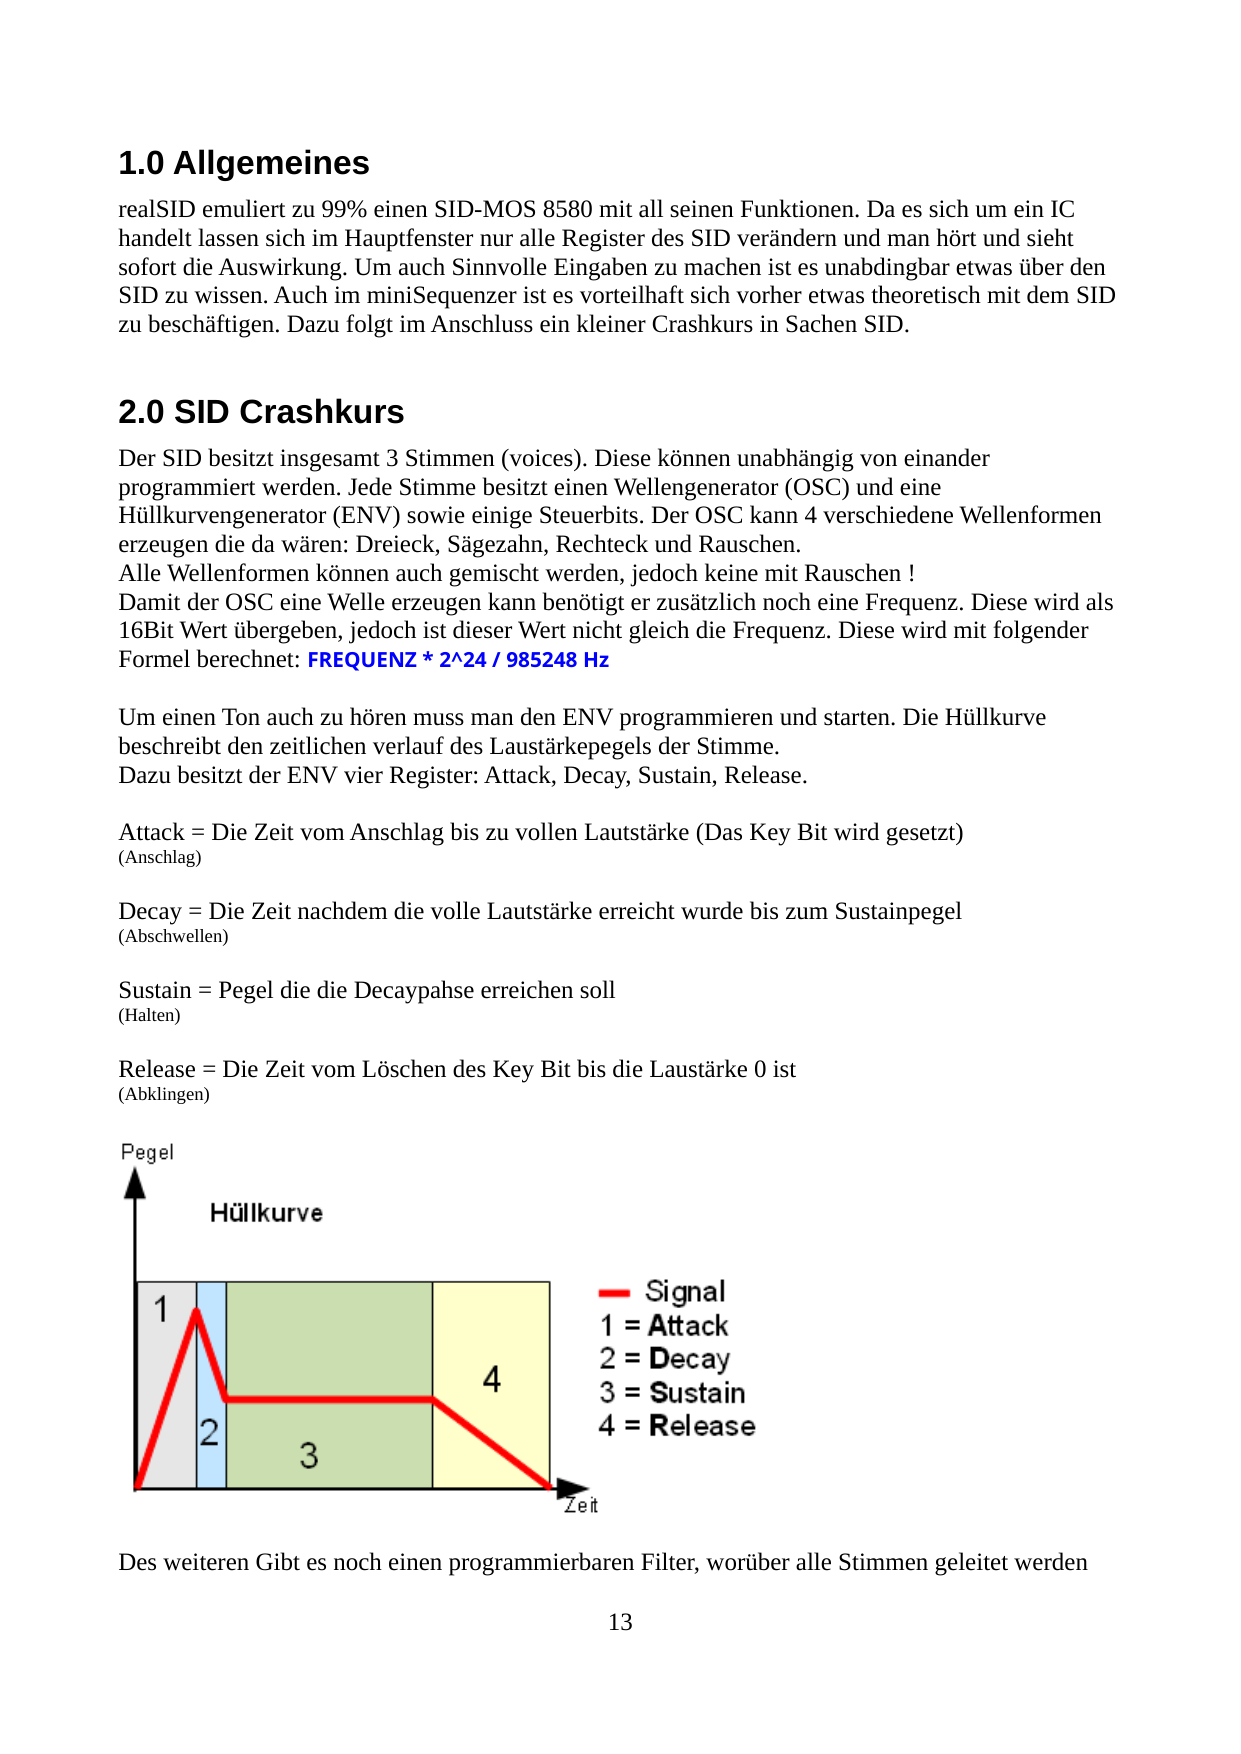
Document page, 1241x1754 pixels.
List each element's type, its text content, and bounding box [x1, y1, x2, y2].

subtitle 2.0 SID Crashkurs [118, 392, 1122, 430]
text Dazu besitzt der ENV vier Register: Attack, Decay, Sustain, Release. [118, 760, 1122, 789]
text (Halten) [118, 1004, 1122, 1026]
text Decay = Die Zeit nachdem die volle Lautstärke erreicht wurde bis zum Sustainpegel [118, 896, 1122, 925]
text Damit der OSC eine Welle erzeugen kann benötigt er zusätzlich noch eine Frequenz. Diese wird als [118, 587, 1122, 615]
text Release = Die Zeit vom Löschen des Key Bit bis die Laustärke 0 ist [118, 1054, 1122, 1083]
text Der SID besitzt insgesamt 3 Stimmen (voices). Diese können unabhängig von einander programmiert werden. Jede Stimme besitzt einen Wellengenerator (OSC) und eine Hüllkurvengenerator (ENV) sowie einige Steuerbits. Der OSC kann 4 verschiedene Wellenformen erzeugen die da wären: Dreieck, Sägezahn, Rechteck und Rauschen. [118, 443, 1122, 558]
text Des weiteren Gibt es noch einen programmierbaren Filter, worüber alle Stimmen geleitet werden [118, 1547, 1122, 1576]
text (Abklingen) [118, 1083, 1122, 1105]
text 16Bit Wert übergeben, jedoch ist dieser Wert nicht gleich die Frequenz. Diese wird mit folgender Formel berechnet: FREQUENZ * 2^24 / 985248 Hz [118, 615, 1122, 674]
text Alle Wellenformen können auch gemischt werden, jedoch keine mit Rauschen ! [118, 558, 1122, 587]
picture [118, 1133, 768, 1547]
text realSID emuliert zu 99% einen SID-MOS 8580 mit all seinen Funktionen. Da es sich um ein IC handelt lassen sich im Hauptfenster nur alle Register des SID verändern und man hört und sieht sofort die Auswirkung. Um auch Sinnvolle Eingaben zu machen ist es unabdingbar etwas über den SID zu wissen. Auch im miniSequenzer ist es vorteilhaft sich vorher etwas theoretisch mit dem SID zu beschäftigen. Dazu folgt im Anschluss ein kleiner Crashkurs in Sachen SID. [118, 194, 1122, 338]
text Um einen Ton auch zu hören muss man den ENV programmieren und starten. Die Hüllkurve beschreibt den zeitlichen verlauf des Laustärkepegels der Stimme. [118, 702, 1122, 760]
text (Anschlag) [118, 846, 1122, 868]
subtitle 1.0 Allgemeines [118, 143, 1122, 182]
text Sustain = Pegel die die Decaypahse erreichen soll [118, 976, 1122, 1004]
text (Abschwellen) [118, 925, 1122, 947]
text Attack = Die Zeit vom Anschlag bis zu vollen Lautstärke (Das Key Bit wird gesetzt) [118, 817, 1122, 846]
